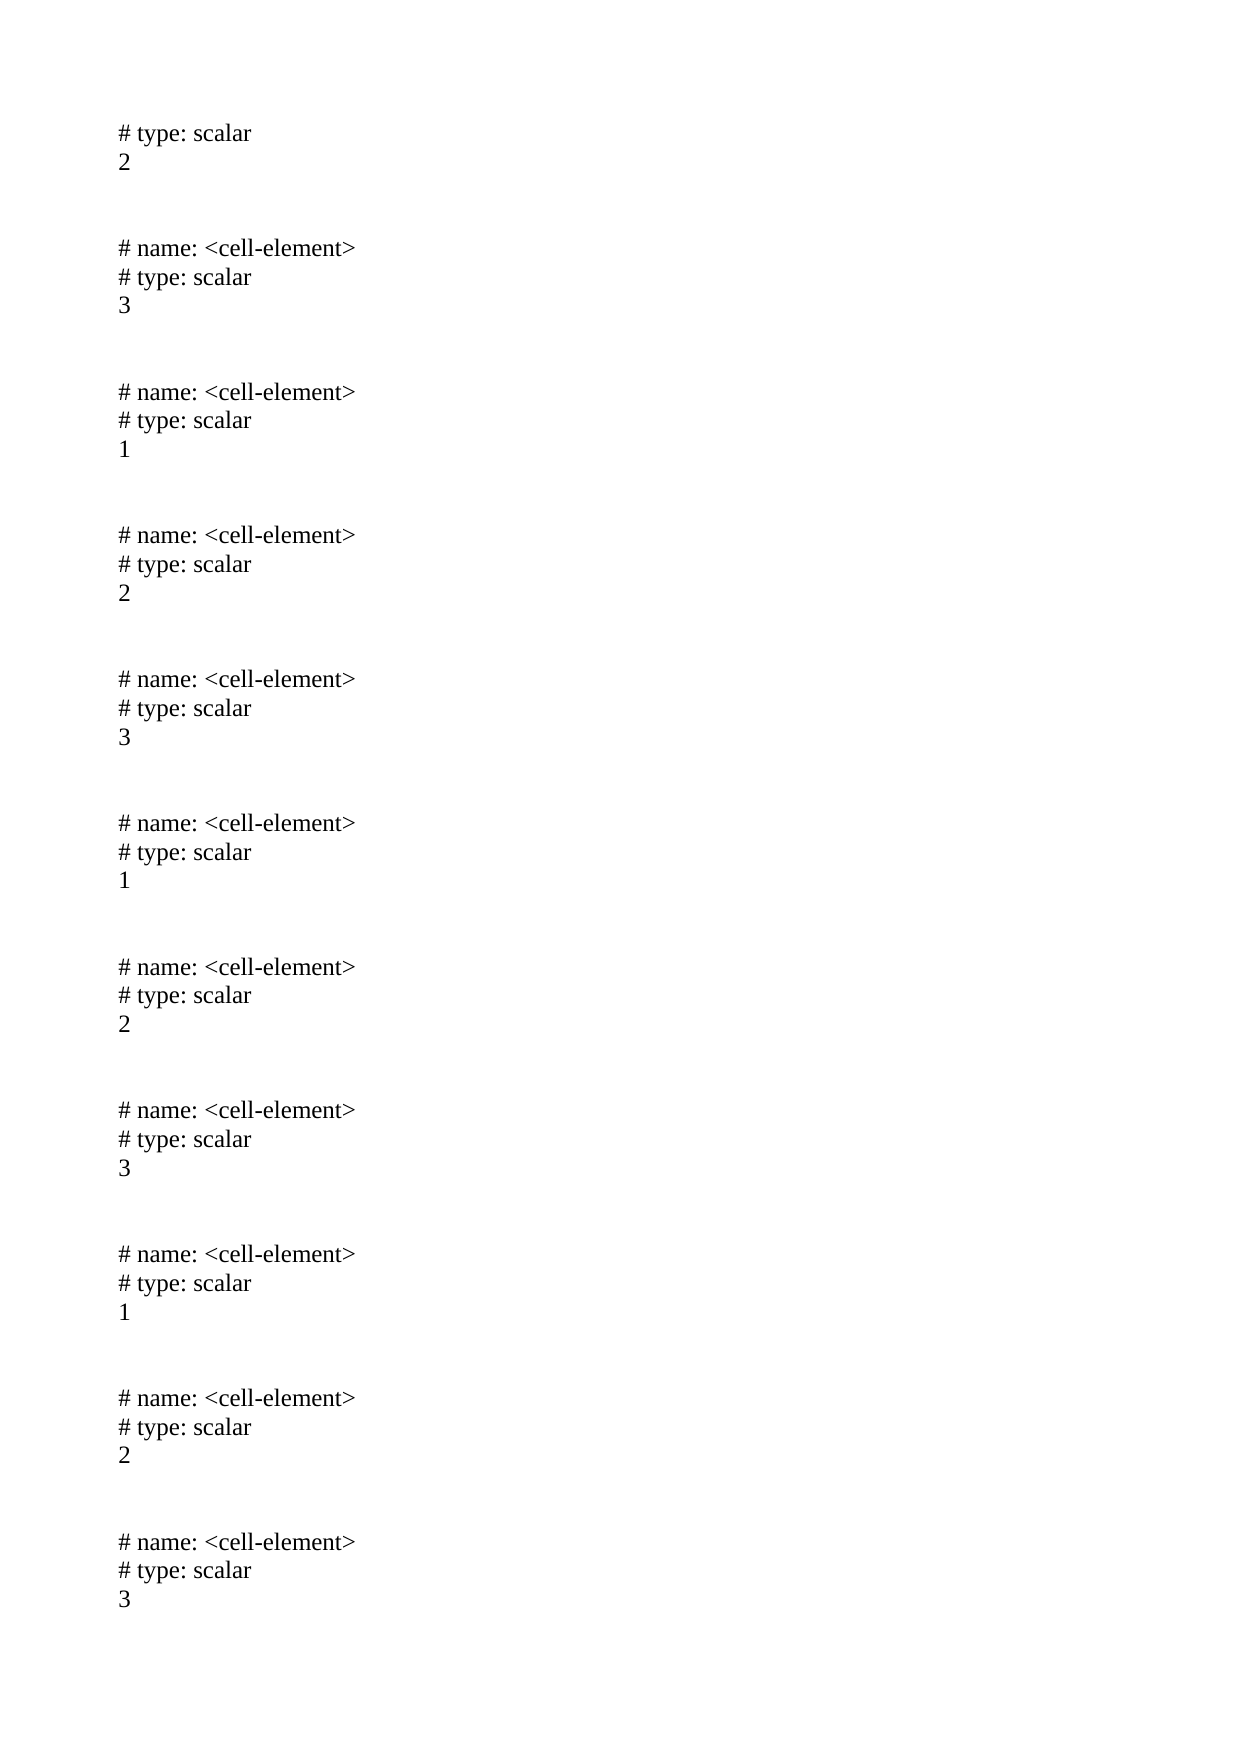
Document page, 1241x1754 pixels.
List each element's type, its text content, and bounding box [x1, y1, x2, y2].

text 1 [118, 866, 1122, 894]
text # type: scalar [118, 837, 1122, 866]
text # name: <cell-element> [118, 952, 1122, 981]
text # type: scalar [118, 406, 1122, 434]
text # name: <cell-element> [118, 1096, 1122, 1124]
text 2 [118, 578, 1122, 607]
text # name: <cell-element> [118, 808, 1122, 837]
text 1 [118, 1297, 1122, 1326]
text # type: scalar [118, 118, 1122, 147]
text 2 [118, 1441, 1122, 1469]
text # type: scalar [118, 1556, 1122, 1584]
text # name: <cell-element> [118, 233, 1122, 262]
text # type: scalar [118, 1124, 1122, 1153]
text 1 [118, 434, 1122, 463]
text # name: <cell-element> [118, 1383, 1122, 1412]
text # name: <cell-element> [118, 521, 1122, 549]
text 2 [118, 1009, 1122, 1038]
text 3 [118, 1153, 1122, 1182]
text # name: <cell-element> [118, 1239, 1122, 1268]
text # type: scalar [118, 262, 1122, 291]
text # name: <cell-element> [118, 377, 1122, 406]
text 3 [118, 291, 1122, 319]
text # type: scalar [118, 1412, 1122, 1441]
text # name: <cell-element> [118, 1527, 1122, 1556]
text 3 [118, 1584, 1122, 1613]
text # name: <cell-element> [118, 664, 1122, 693]
text # type: scalar [118, 981, 1122, 1009]
text # type: scalar [118, 1268, 1122, 1297]
text # type: scalar [118, 693, 1122, 722]
text 3 [118, 722, 1122, 751]
text # type: scalar [118, 549, 1122, 578]
text 2 [118, 147, 1122, 176]
